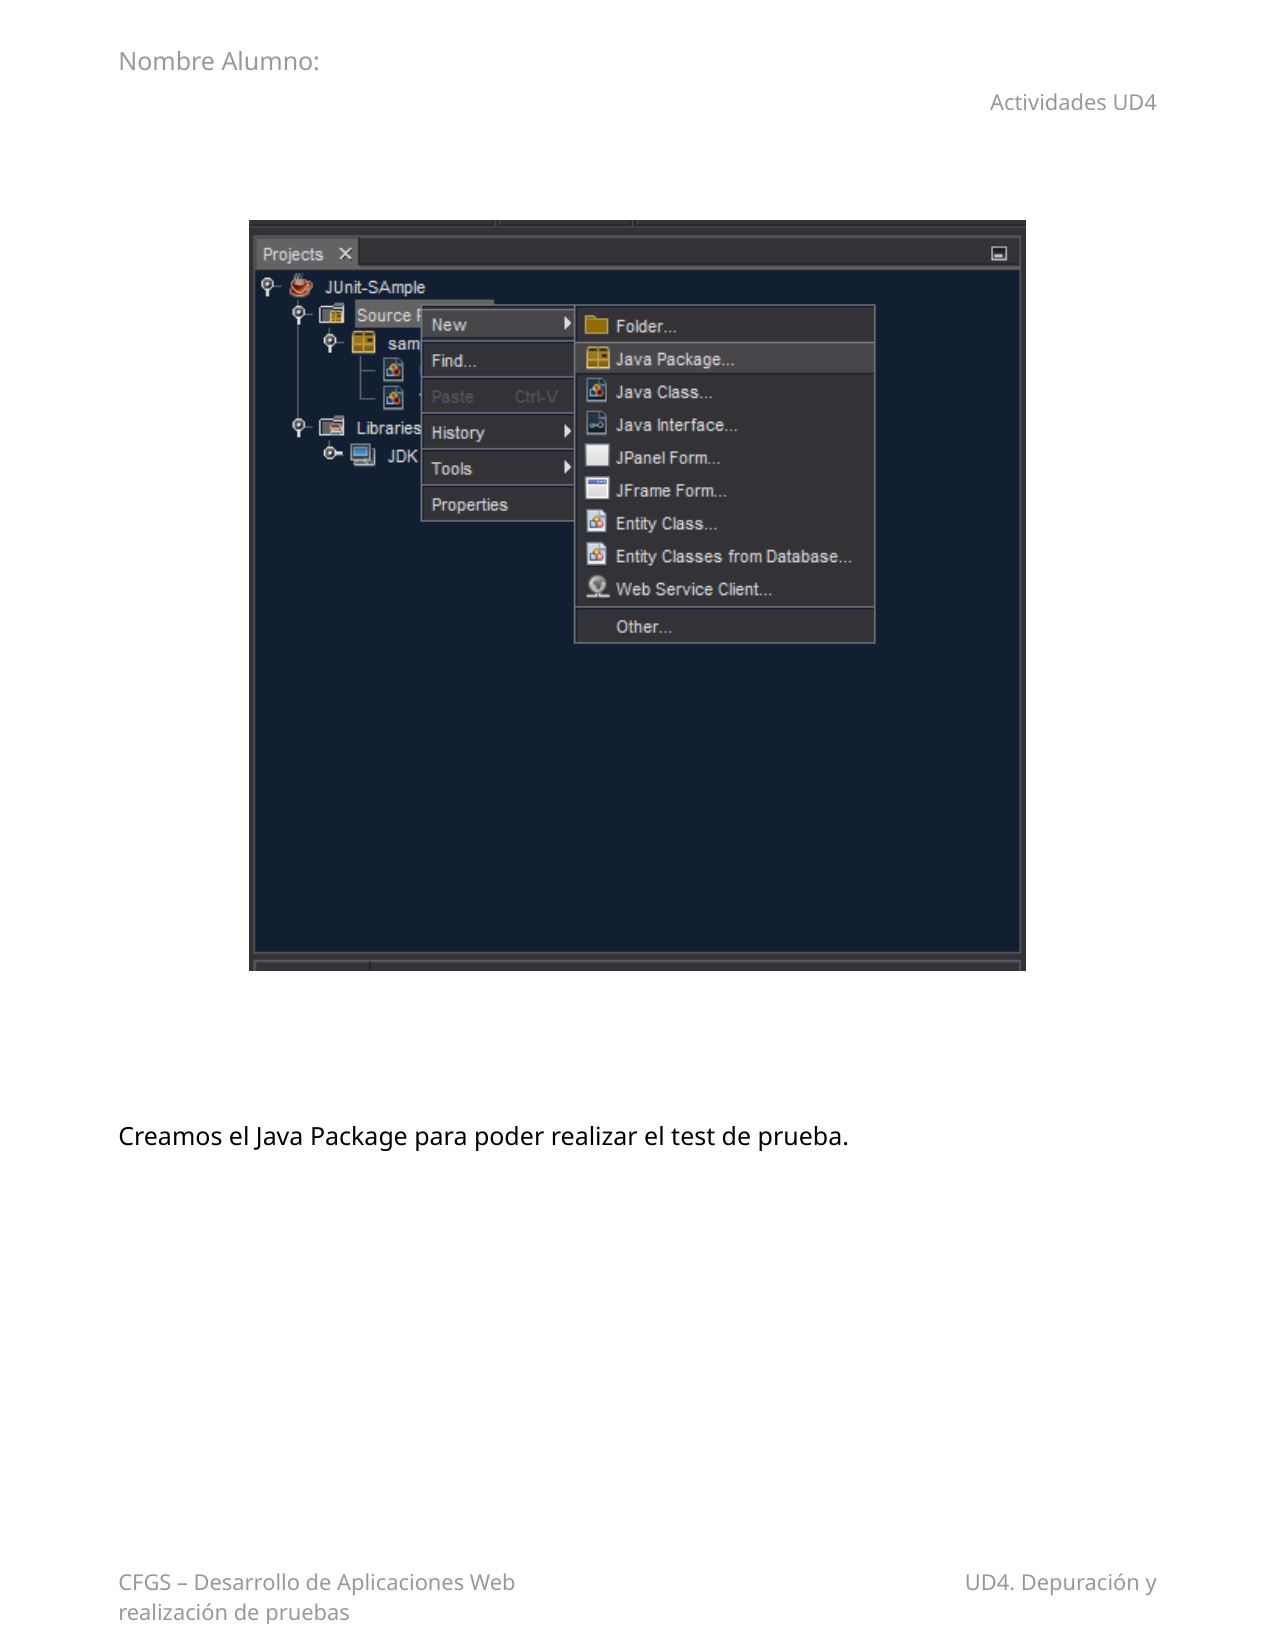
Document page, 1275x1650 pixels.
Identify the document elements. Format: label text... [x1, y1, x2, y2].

picture [249, 220, 1026, 971]
text Creamos el Java Package para poder realizar el test de prueba. [118, 1119, 1157, 1153]
